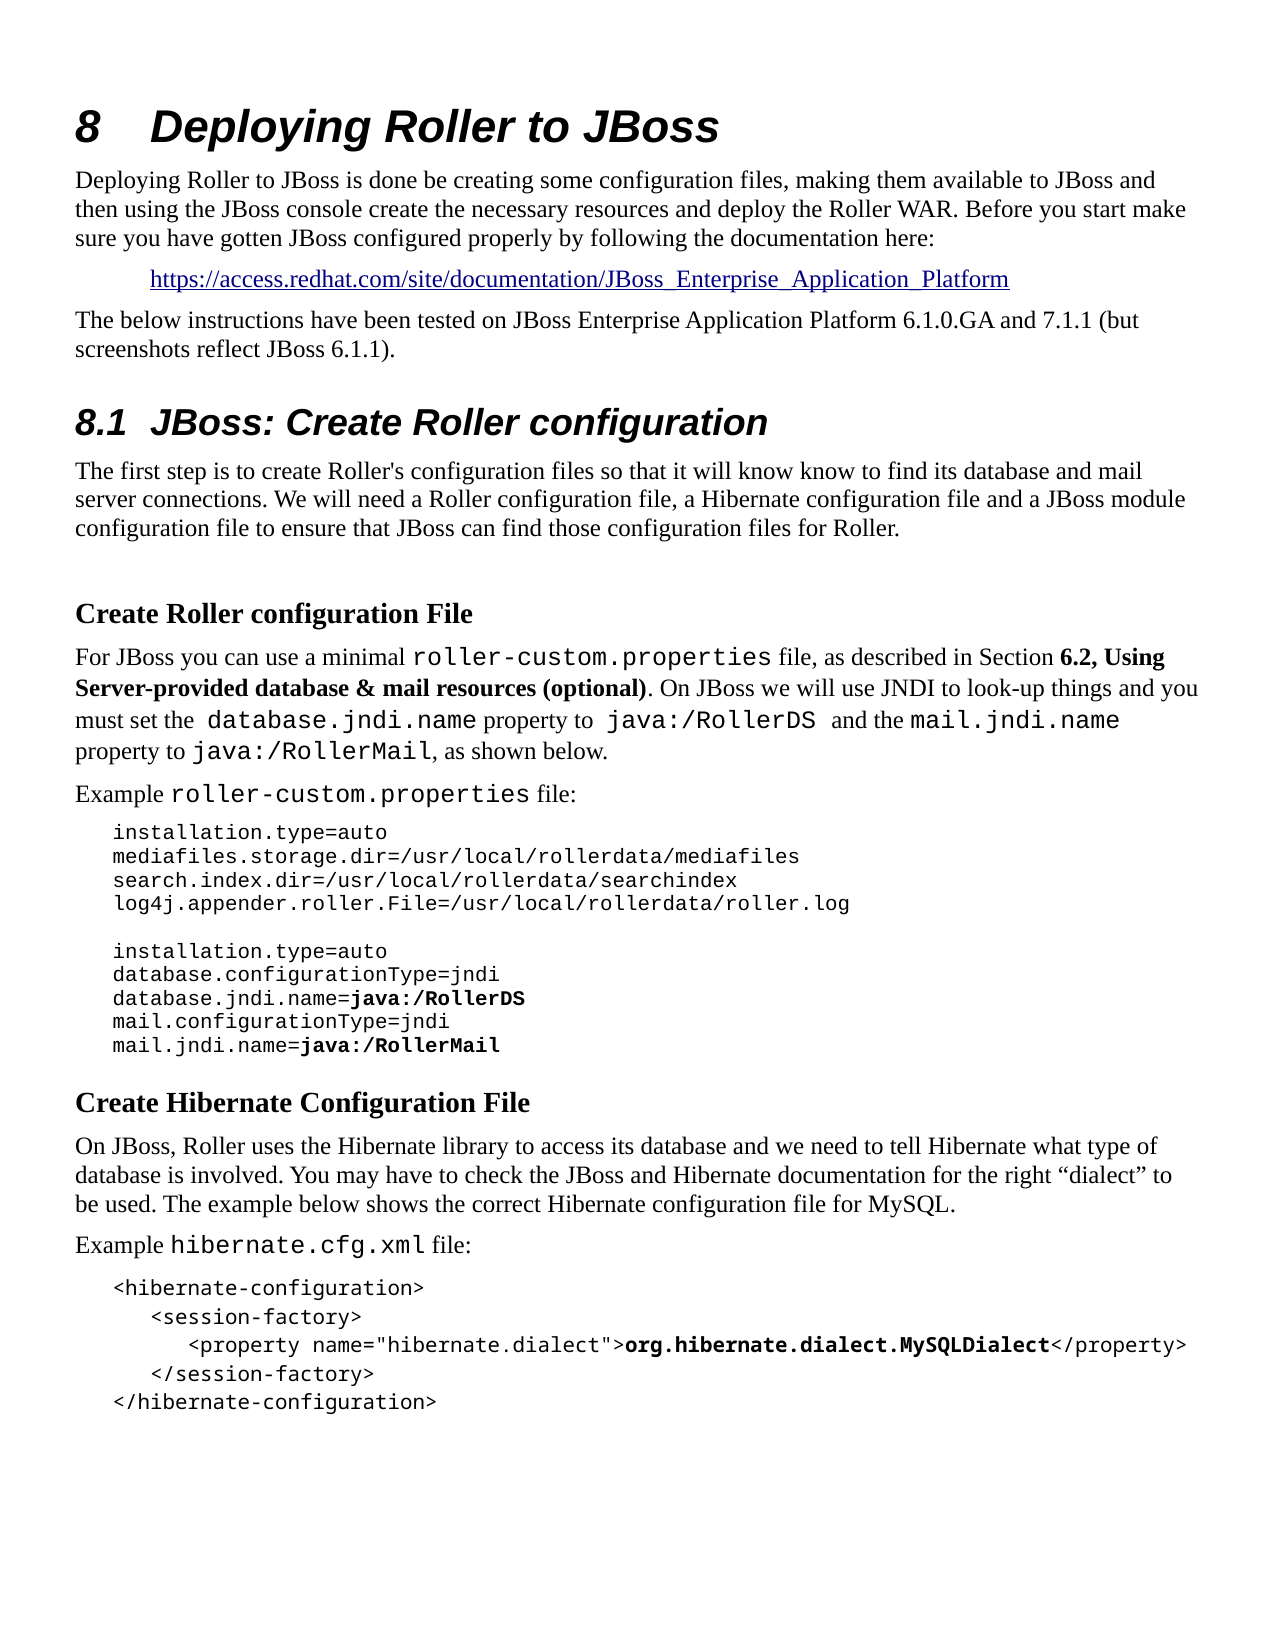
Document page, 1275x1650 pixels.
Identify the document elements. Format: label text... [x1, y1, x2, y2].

text For JBoss you can use a minimal roller-custom.properties file, as described in Section 6.2, Using Server-provided database & mail resources (optional). On JBoss we will use JNDI to look-up things and you must set the database.jndi.name property to java:/RollerDS and the mail.jndi.name property to java:/RollerMail, as shown below. [75, 642, 1200, 767]
text <session-factory> [75, 1302, 1200, 1330]
text log4j.appender.roller.File=/usr/local/rollerdata/roller.log [75, 893, 1200, 917]
text <hibernate-configuration> [75, 1273, 1200, 1302]
text database.configurationType=jndi [75, 964, 1200, 988]
text The first step is to create Roller's configuration files so that it will know know to find its database and mail server connections. We will need a Roller configuration file, a Hibernate configuration file and a JBoss module configuration file to ensure that JBoss can find those configuration files for Roller. [75, 456, 1200, 542]
text </session-factory> [75, 1359, 1200, 1387]
text On JBoss, Roller uses the Hibernate library to access its database and we need to tell Hibernate what type of database is involved. You may have to check the JBoss and Hibernate documentation for the right “dialect” to be used. The example below shows the correct Hibernate configuration file for MySQL. [75, 1131, 1200, 1217]
text <property name="hibernate.dialect">org.hibernate.dialect.MySQLDialect</property> [75, 1330, 1200, 1359]
text Example hibernate.cfg.xml file: [0, 1230, 1200, 1261]
text database.jndi.name=java:/RollerDS [75, 988, 1200, 1012]
text mediafiles.storage.dir=/usr/local/rollerdata/mediafiles [75, 846, 1200, 870]
text installation.type=auto [75, 822, 1200, 846]
text mail.configurationType=jndi [75, 1012, 1200, 1035]
subtitle Deploying Roller to JBoss [75, 100, 1200, 153]
text installation.type=auto [75, 941, 1200, 964]
text Create Hibernate Configuration File [75, 1085, 1200, 1119]
text The below instructions have been tested on JBoss Enterprise Application Platform 6.1.0.GA and 7.1.1 (but screenshots reflect JBoss 6.1.1). [75, 305, 1200, 363]
text search.index.dir=/usr/local/rollerdata/searchindex [75, 870, 1200, 893]
text Example roller-custom.properties file: [0, 779, 1200, 810]
text Deploying Roller to JBoss is done be creating some configuration files, making them available to JBoss and then using the JBoss console create the necessary resources and deploy the Roller WAR. Before you start make sure you have gotten JBoss configured properly by following the documentation here: [75, 165, 1200, 251]
text </hibernate-configuration> [75, 1387, 1200, 1416]
subtitle JBoss: Create Roller configuration [75, 400, 1200, 443]
text mail.jndi.name=java:/RollerMail [75, 1035, 1200, 1059]
text Create Roller configuration File [75, 596, 1200, 629]
text https://access.redhat.com/site/documentation/JBoss_Enterprise_Application_Platform [75, 264, 1200, 293]
